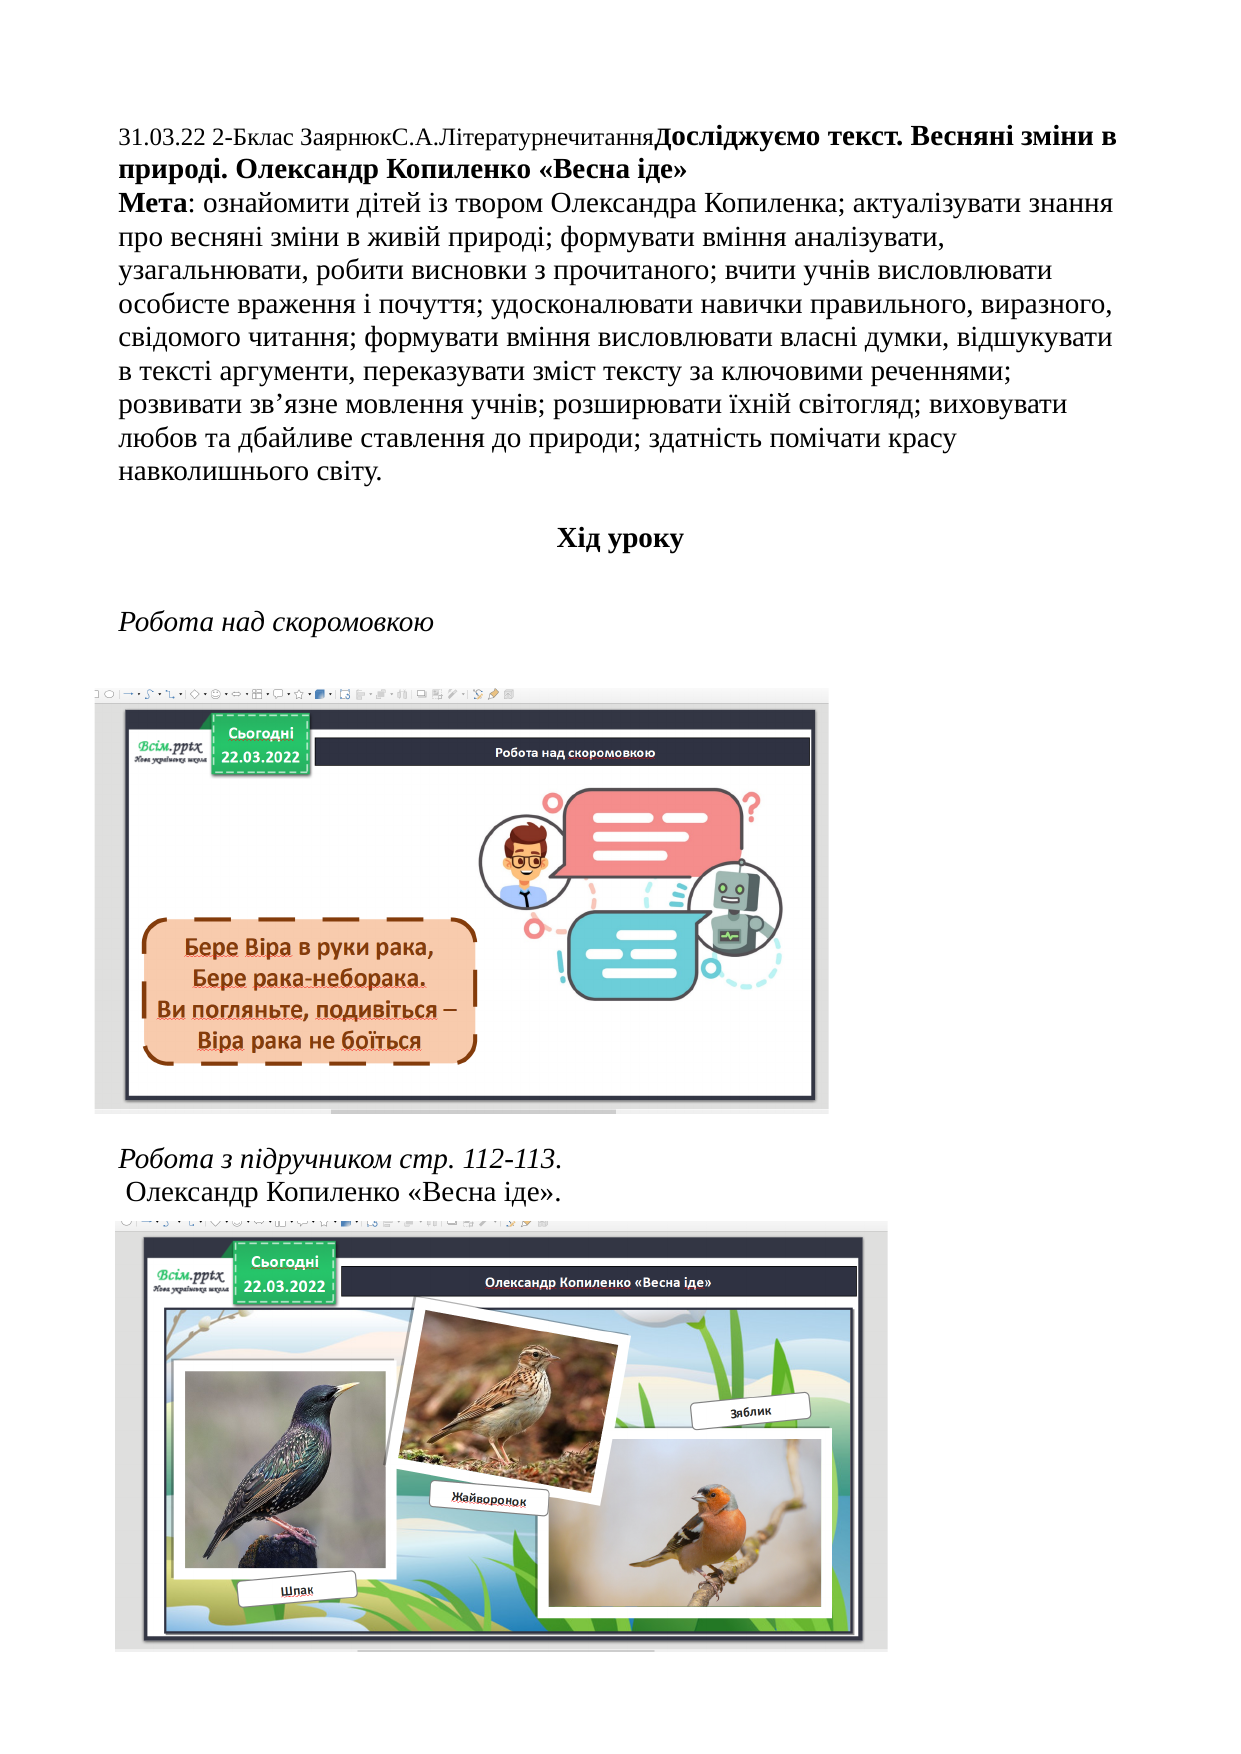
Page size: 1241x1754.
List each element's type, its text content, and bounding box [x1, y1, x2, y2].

text 31.03.22 2-Бклас ЗаярнюкС.А.ЛітературнечитанняДосліджуємо текст. Весняні зміни в природі. Олександр Копиленко «Весна іде» [118, 118, 1122, 185]
text Хід уроку [118, 521, 1122, 554]
picture [94, 688, 829, 1114]
text Олександр Копиленко «Весна іде». [118, 1174, 1122, 1208]
text Робота з підручником стр. 112-113. [118, 1141, 1122, 1174]
picture [115, 1221, 888, 1652]
text Робота над скоромовкою [118, 604, 1122, 638]
text Мета: ознайомити дітей із твором Олександра Копиленка; актуалізувати знання про весняні зміни в живій природі; формувати вміння аналізувати, узагальнювати, робити висновки з прочитаного; вчити учнів висловлювати особисте враження і почуття; удосконалювати навички правильного, виразного, свідомого читання; формувати вміння висловлювати власні думки, відшукувати в тексті аргументи, переказувати зміст тексту за ключовими реченнями; розвивати зв’язне мовлення учнів; розширювати їхній світогляд; виховувати любов та дбайливе ставлення до природи; здатність помічати красу навколишнього світу. [118, 185, 1122, 487]
